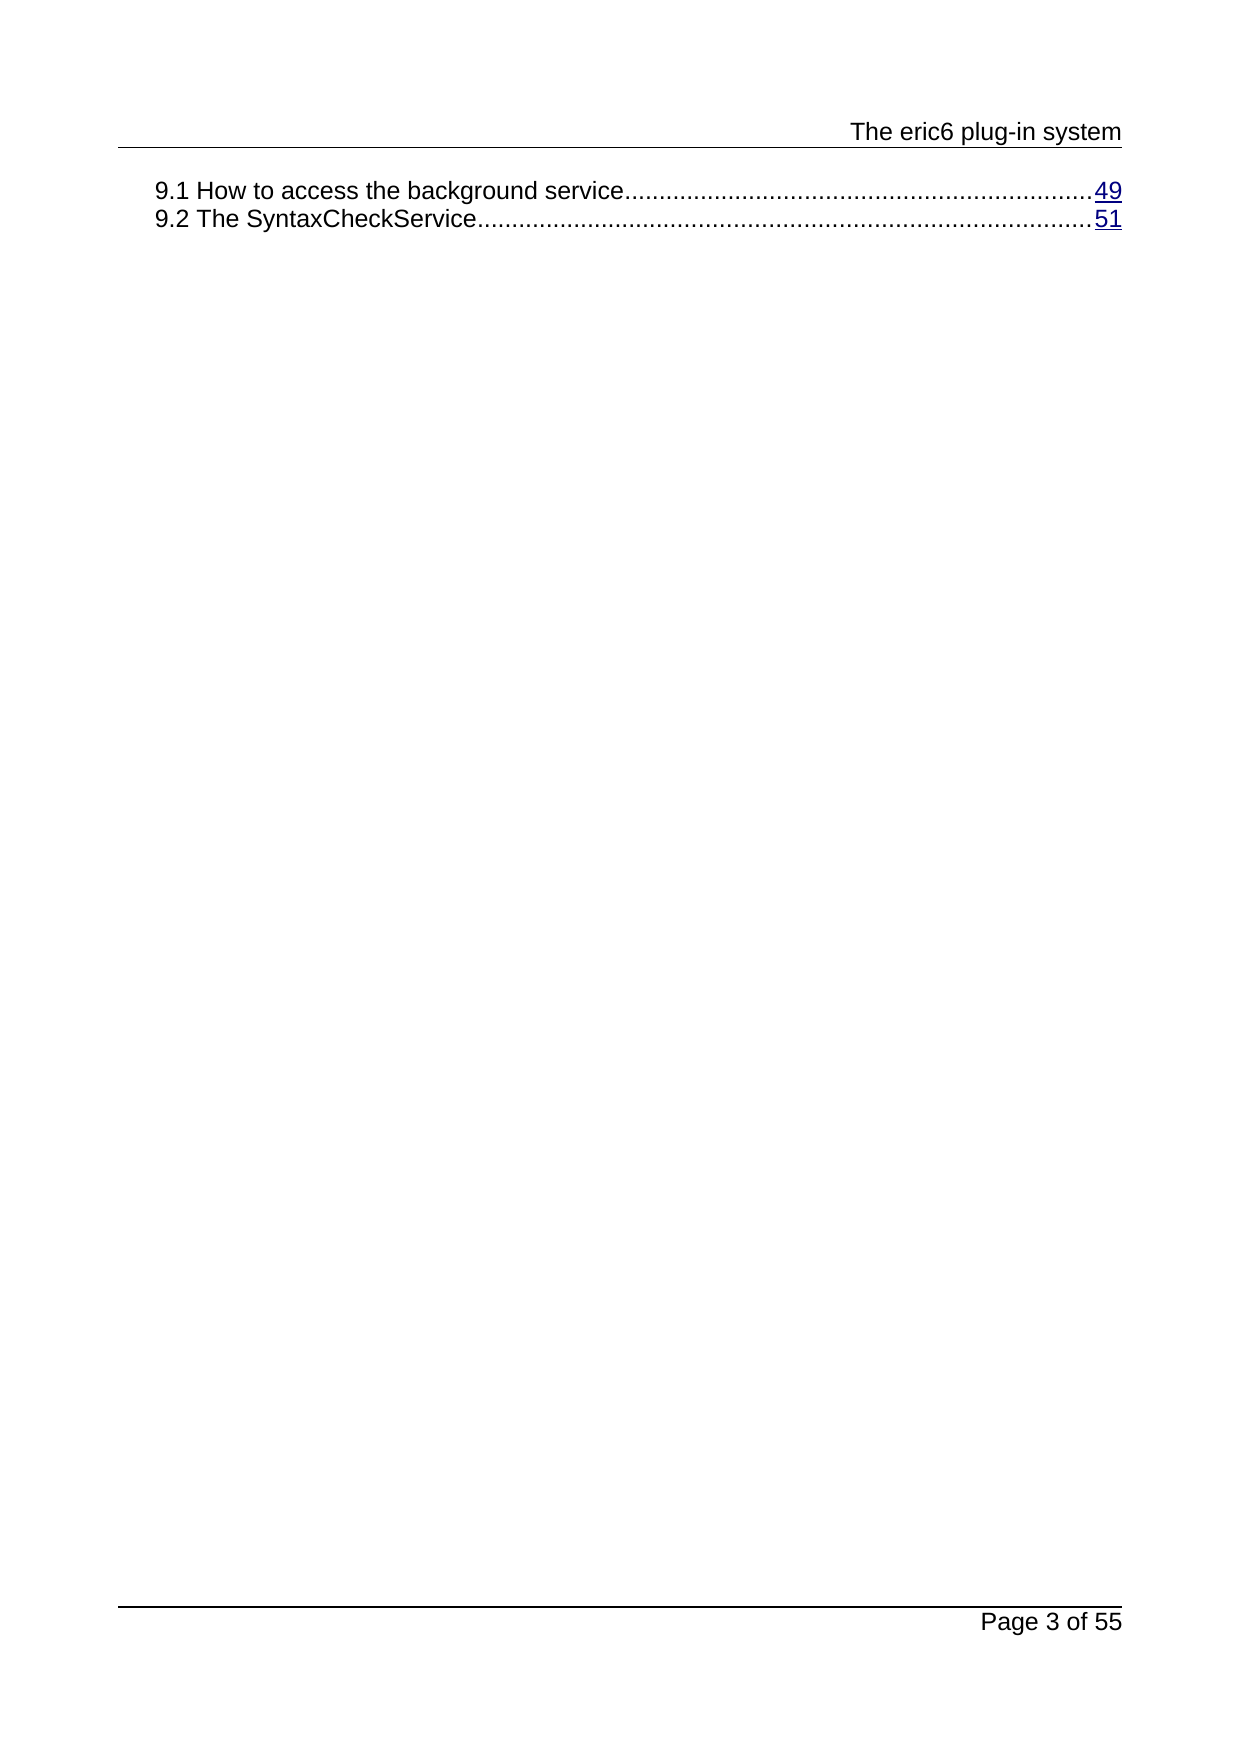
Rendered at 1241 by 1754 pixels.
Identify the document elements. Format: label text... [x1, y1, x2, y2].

text 9.1 How to access the background service 49 [148, 177, 1122, 205]
text 9.2 The SyntaxCheckService 51 [148, 205, 1122, 233]
